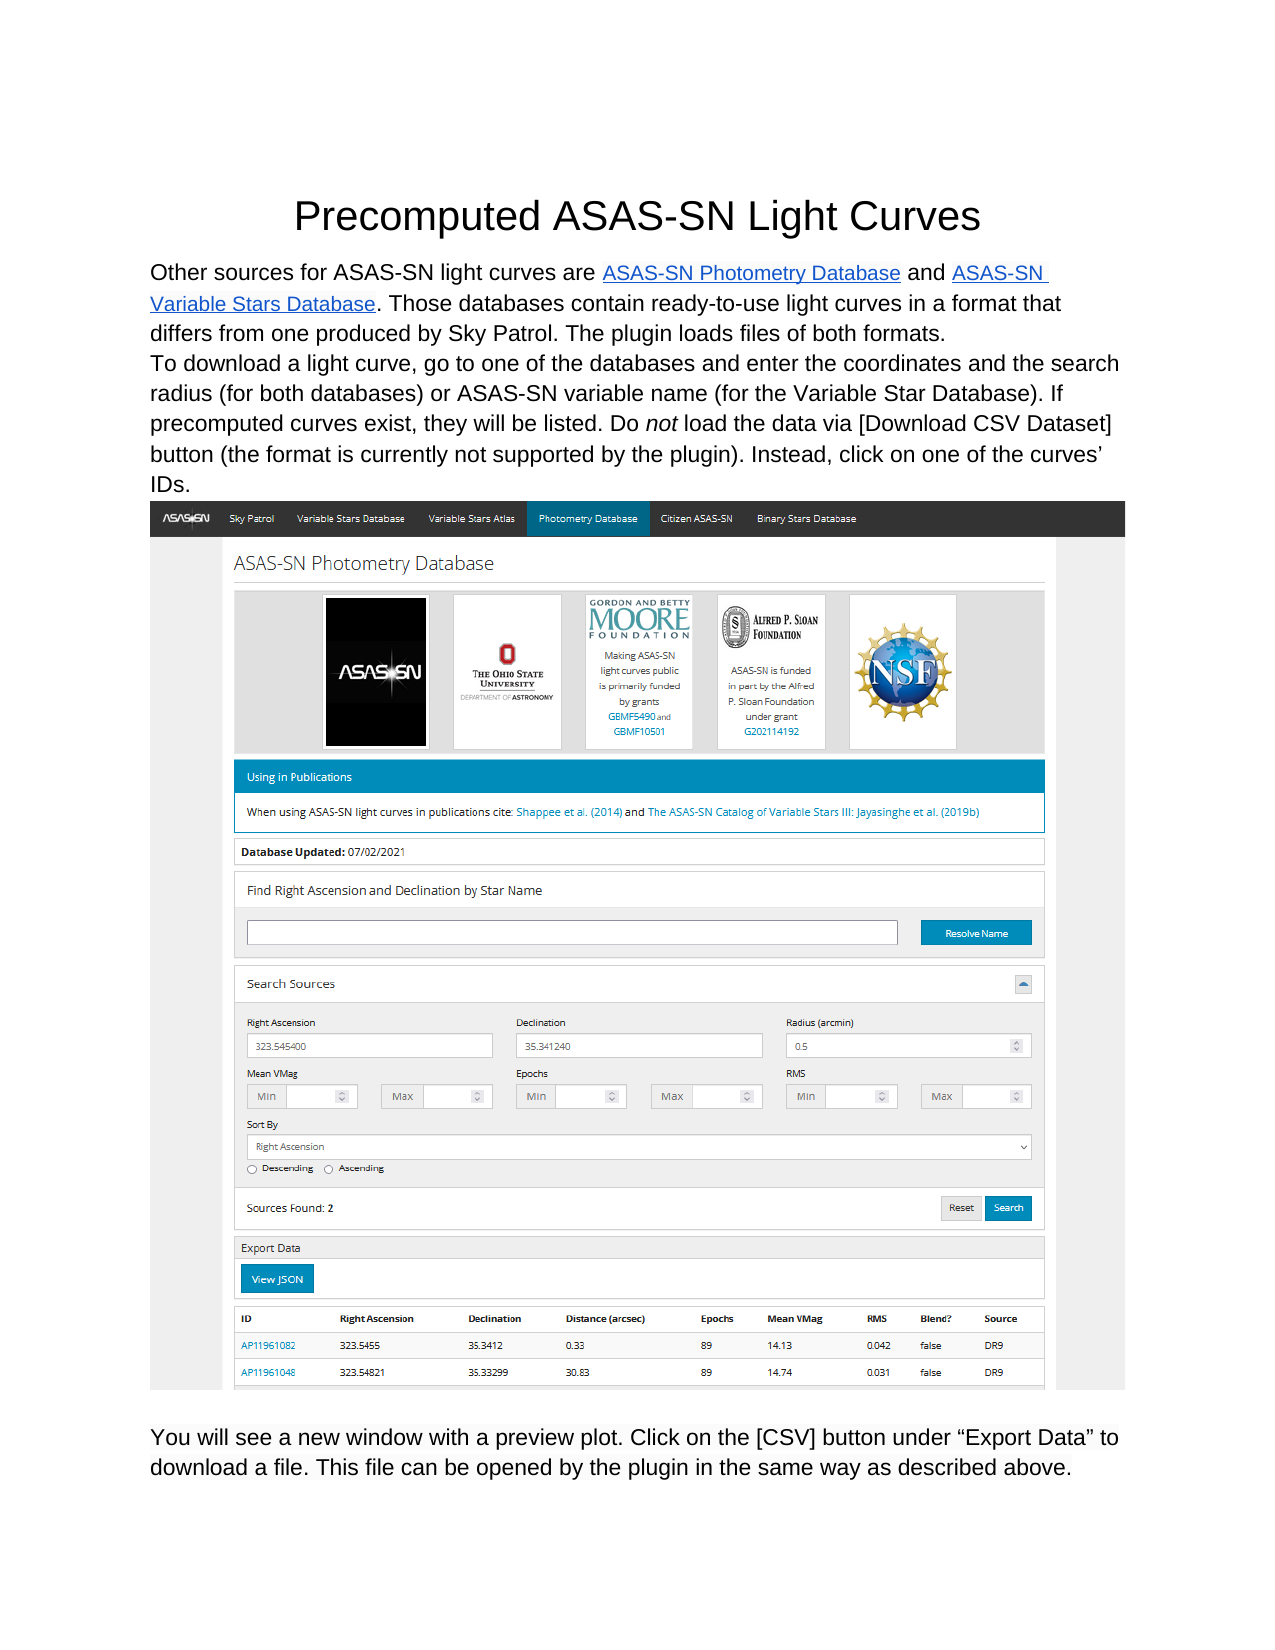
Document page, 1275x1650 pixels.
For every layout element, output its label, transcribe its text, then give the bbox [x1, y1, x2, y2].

text Other sources for ASAS-SN light curves are ASAS-SN Photometry Database and ASAS-SN Variable Stars Database. Those databases contain ready-to-use light curves in a format that differs from one produced by Sky Patrol. The plugin loads files of both formats. [150, 259, 1125, 346]
text To download a light curve, go to one of the databases and enter the coordinates and the search radius (for both databases) or ASAS-SN variable name (for the Variable Star Database). If precomputed curves exist, they will be listed. Do not load the data via [Download CSV Dataset] button (the format is currently not supported by the plugin). Instead, click on one of the curves’ IDs. [150, 350, 1125, 497]
text You will see a new window with a preview plot. Click on the [CSV] button under “Export Data” to download a file. This file can be opened by the plugin in the same way as described above. [150, 1424, 1125, 1480]
picture [150, 501, 1125, 1390]
subtitle Precomputed ASAS-SN Light Curves [150, 192, 1125, 239]
